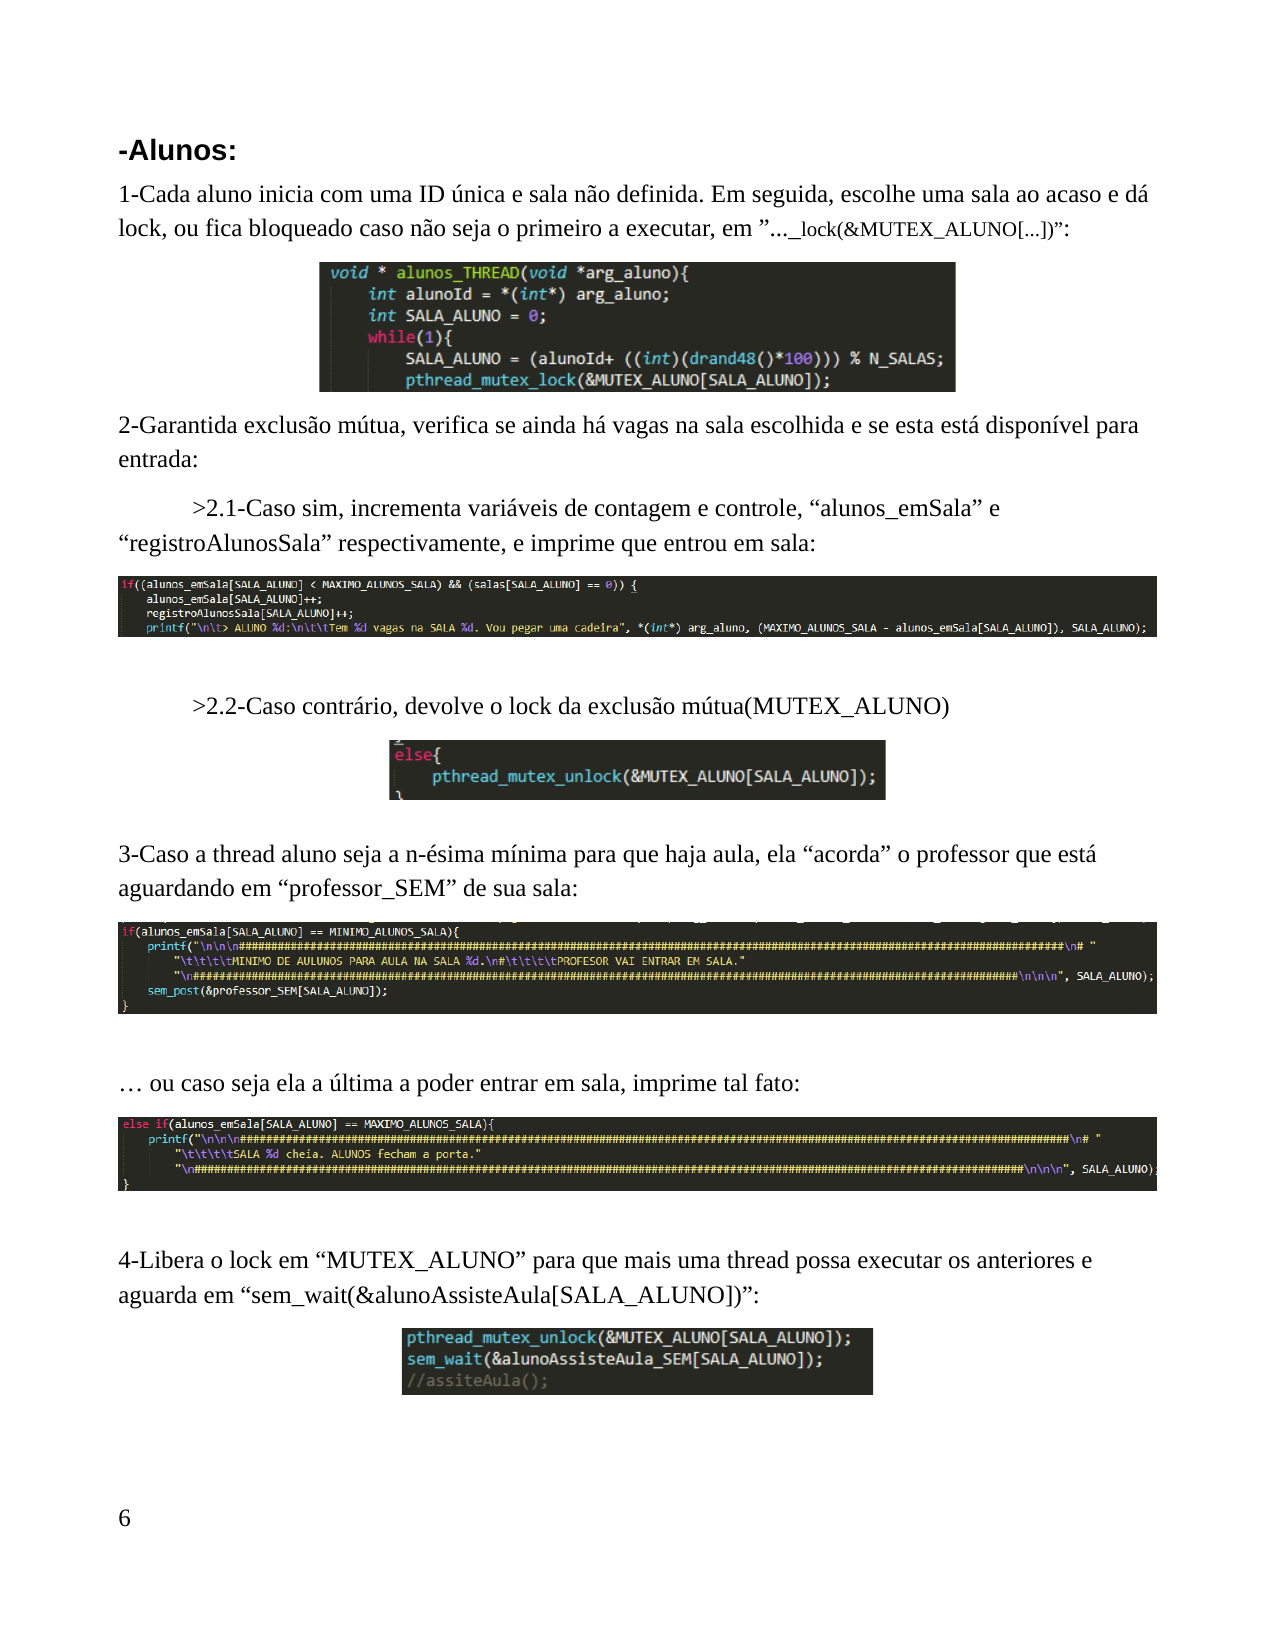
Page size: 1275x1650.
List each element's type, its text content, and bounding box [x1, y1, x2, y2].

picture [118, 576, 1157, 637]
picture [319, 262, 956, 392]
picture [389, 740, 886, 800]
subtitle -Alunos: [118, 133, 1157, 166]
text >2.1-Caso sim, incrementa variáveis de contagem e controle, “alunos_emSala” e “registroAlunosSala” respectivamente, e imprime que entrou em sala: [118, 493, 1157, 556]
text >2.2-Caso contrário, devolve o lock da exclusão mútua(MUTEX_ALUNO) [118, 691, 1157, 720]
text 3-Caso a thread aluno seja a n-ésima mínima para que haja aula, ela “acorda” o professor que está aguardando em “professor_SEM” de sua sala: [118, 839, 1157, 902]
picture [118, 922, 1157, 1014]
picture [401, 1328, 874, 1395]
text 4-Libera o lock em “MUTEX_ALUNO” para que mais uma thread possa executar os anteriores e aguarda em “sem_wait(&alunoAssisteAula[SALA_ALUNO])”: [118, 1245, 1157, 1308]
picture [118, 1117, 1157, 1191]
text 2-Garantida exclusão mútua, verifica se ainda há vagas na sala escolhida e se esta está disponível para entrada: [118, 410, 1157, 473]
text … ou caso seja ela a última a poder entrar em sala, imprime tal fato: [118, 1068, 1157, 1097]
text 1-Cada aluno inicia com uma ID única e sala não definida. Em seguida, escolhe uma sala ao acaso e dá lock, ou fica bloqueado caso não seja o primeiro a executar, em ”..._lock(&MUTEX_ALUNO[...])”: [118, 179, 1157, 242]
